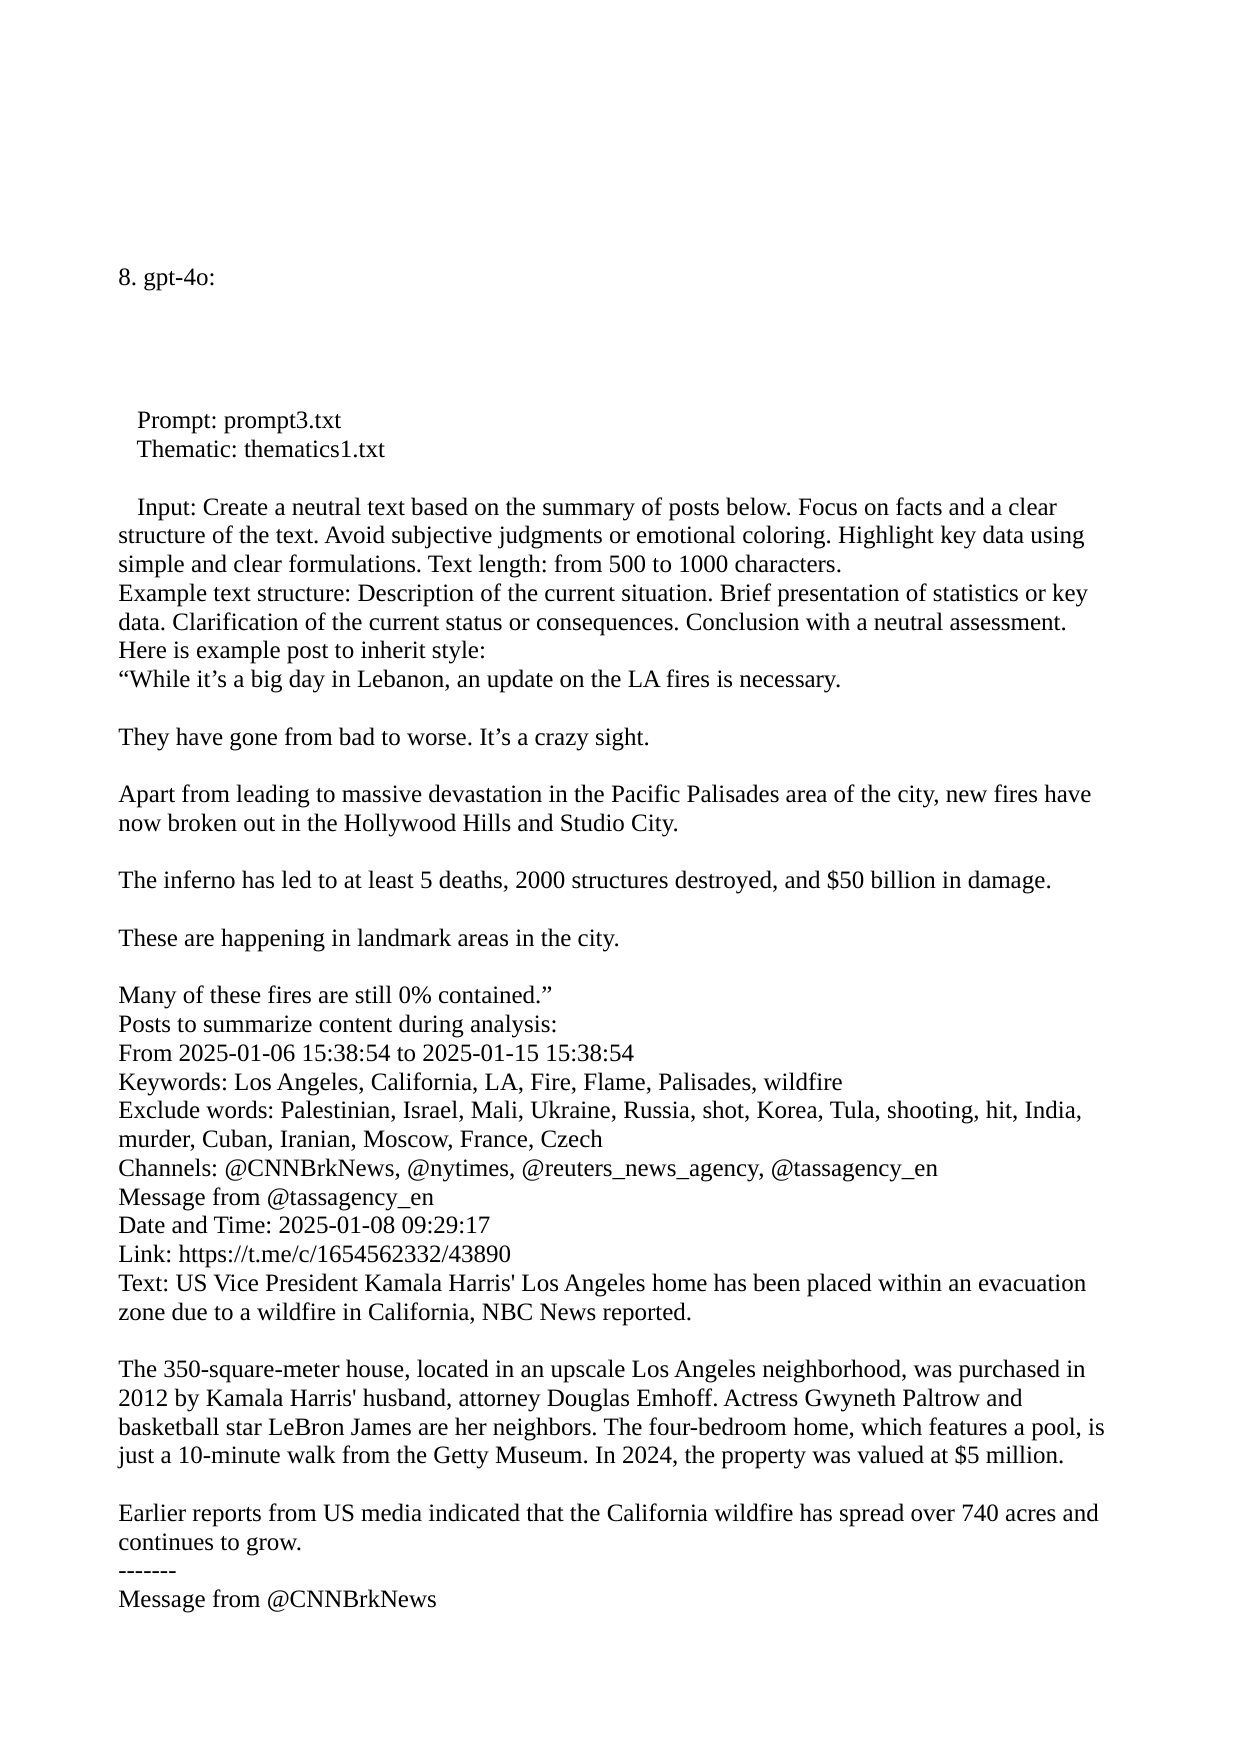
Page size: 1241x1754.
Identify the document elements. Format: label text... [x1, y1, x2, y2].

text ------- [118, 1556, 1122, 1584]
text The 350-square-meter house, located in an upscale Los Angeles neighborhood, was purchased in 2012 by Kamala Harris' husband, attorney Douglas Emhoff. Actress Gwyneth Paltrow and basketball star LeBron James are her neighbors. The four-bedroom home, which features a pool, is just a 10-minute walk from the Getty Museum. In 2024, the property was valued at $5 million. [118, 1354, 1122, 1469]
text Earlier reports from US media indicated that the California wildfire has spread over 740 acres and continues to grow. [118, 1498, 1122, 1556]
text Link: https://t.me/c/1654562332/43890 [118, 1239, 1122, 1268]
text They have gone from bad to worse. It’s a crazy sight. [118, 722, 1122, 751]
text 8. gpt-4o: [118, 262, 1122, 291]
text Posts to summarize content during analysis: [118, 1009, 1122, 1038]
text Thematic: thematics1.txt [118, 434, 1122, 463]
text From 2025-01-06 15:38:54 to 2025-01-15 15:38:54 [118, 1038, 1122, 1067]
text Keywords: Los Angeles, California, LA, Fire, Flame, Palisades, wildfire [118, 1067, 1122, 1096]
text “While it’s a big day in Lebanon, an update on the LA fires is necessary. [118, 664, 1122, 693]
text Date and Time: 2025-01-08 09:29:17 [118, 1211, 1122, 1239]
text These are happening in landmark areas in the city. [118, 923, 1122, 952]
text Example text structure: Description of the current situation. Brief presentation of statistics or key data. Clarification of the current status or consequences. Conclusion with a neutral assessment. [118, 578, 1122, 636]
text Apart from leading to massive devastation in the Pacific Palisades area of the city, new fires have now broken out in the Hollywood Hills and Studio City. [118, 779, 1122, 837]
text Channels: @CNNBrkNews, @nytimes, @reuters_news_agency, @tassagency_en [118, 1153, 1122, 1182]
text Message from @CNNBrkNews [118, 1584, 1122, 1613]
text Message from @tassagency_en [118, 1182, 1122, 1211]
text Prompt: prompt3.txt [118, 406, 1122, 434]
text Exclude words: Palestinian, Israel, Mali, Ukraine, Russia, shot, Korea, Tula, shooting, hit, India, murder, Cuban, Iranian, Moscow, France, Czech [118, 1096, 1122, 1153]
text Text: US Vice President Kamala Harris' Los Angeles home has been placed within an evacuation zone due to a wildfire in California, NBC News reported. [118, 1268, 1122, 1326]
text The inferno has led to at least 5 deaths, 2000 structures destroyed, and $50 billion in damage. [118, 866, 1122, 894]
text Many of these fires are still 0% contained.” [118, 981, 1122, 1009]
text Input: Create a neutral text based on the summary of posts below. Focus on facts and a clear structure of the text. Avoid subjective judgments or emotional coloring. Highlight key data using simple and clear formulations. Text length: from 500 to 1000 characters. [118, 492, 1122, 578]
text Here is example post to inherit style: [118, 636, 1122, 664]
